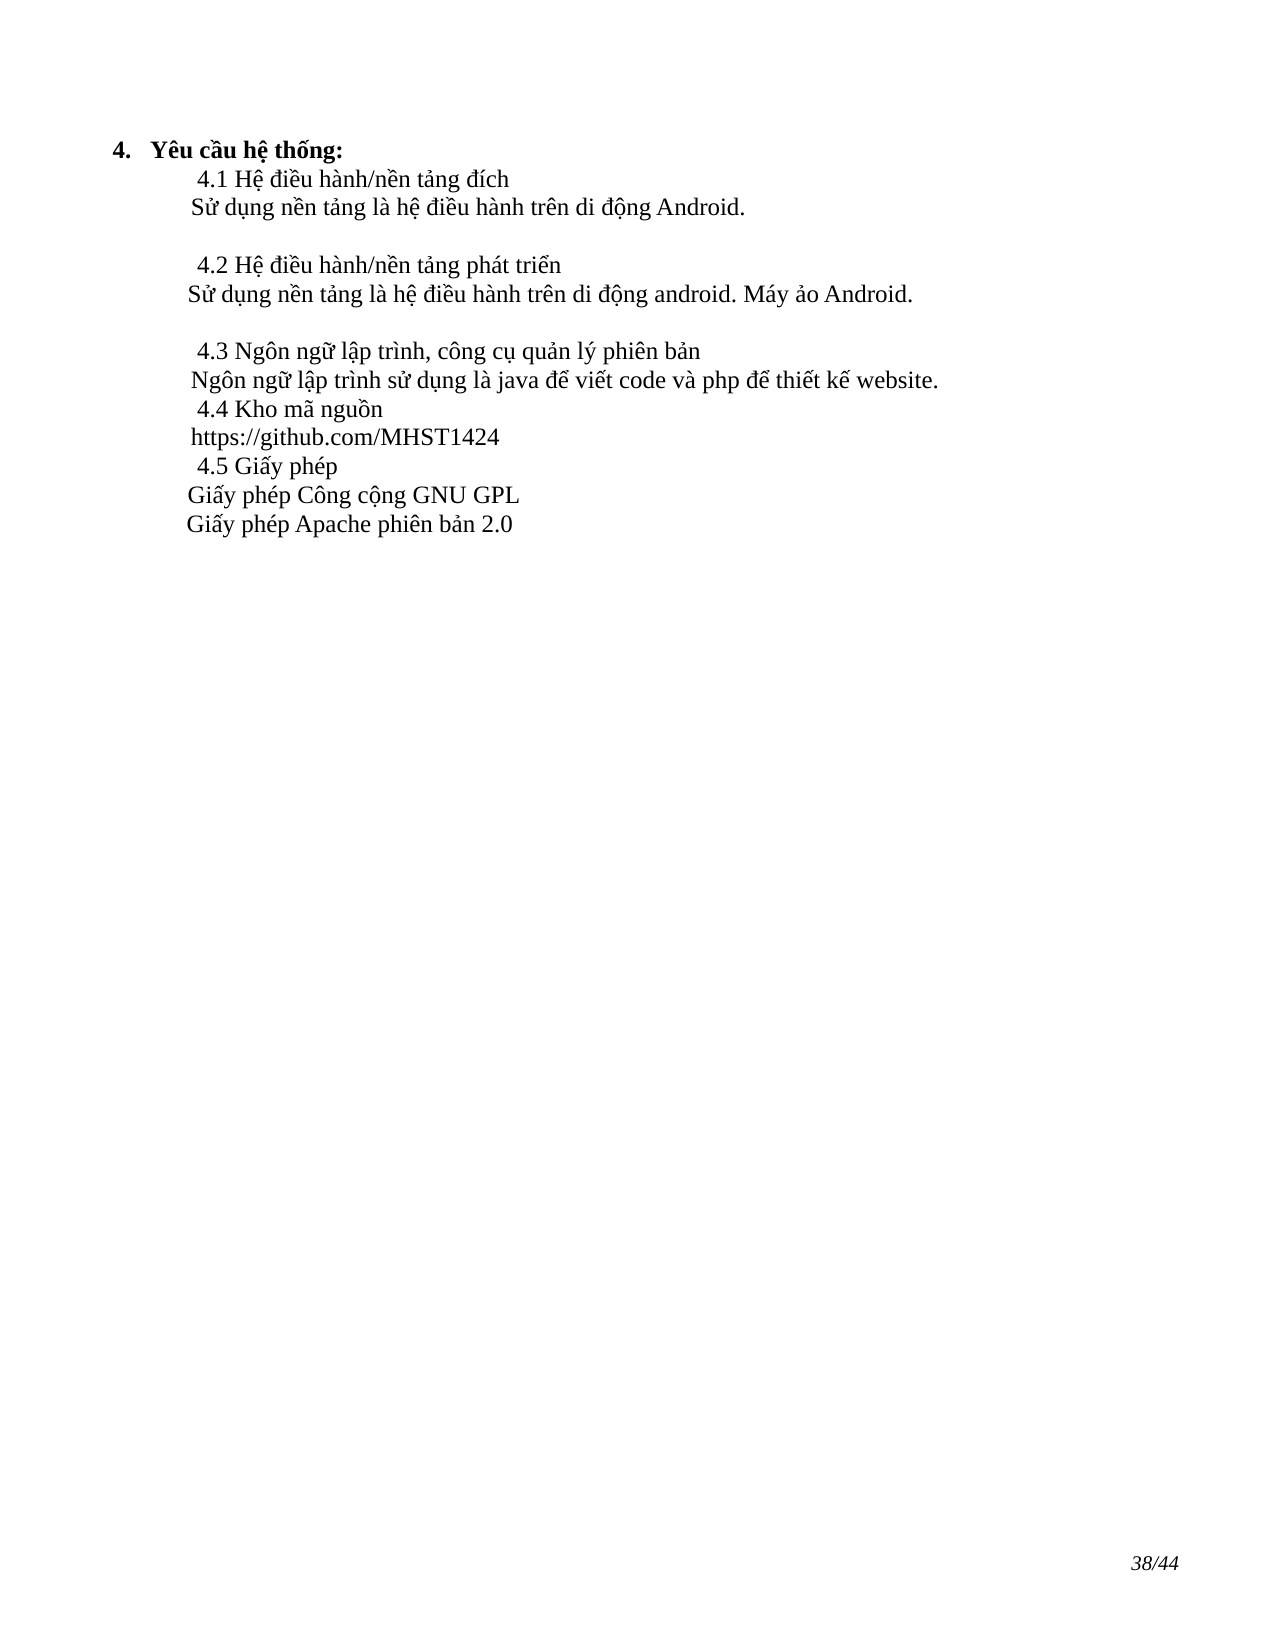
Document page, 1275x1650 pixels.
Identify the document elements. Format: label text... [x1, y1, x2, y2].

list Ngôn ngữ lập trình, công cụ quản lý phiên bản [197, 336, 1181, 365]
text Ngôn ngữ lập trình sử dụng là java để viết code và php để thiết kế website. [191, 365, 1181, 394]
text Sử dụng nền tảng là hệ điều hành trên di động Android. [191, 192, 1181, 221]
text Giấy phép Apache phiên bản 2.0 [112, 509, 1181, 537]
text Giấy phép Công cộng GNU GPL [112, 480, 1181, 509]
text Sử dụng nền tảng là hệ điều hành trên di động android. Máy ảo Android. [150, 279, 1181, 307]
list Hệ điều hành/nền tảng đích [197, 164, 1181, 192]
list Kho mã nguồn [197, 394, 1181, 422]
list Giấy phép [197, 451, 1181, 480]
text https://github.com/MHST1424 [191, 422, 1181, 451]
list Yêu cầu hệ thống: [112, 135, 1181, 164]
list Hệ điều hành/nền tảng phát triển [197, 250, 1181, 279]
